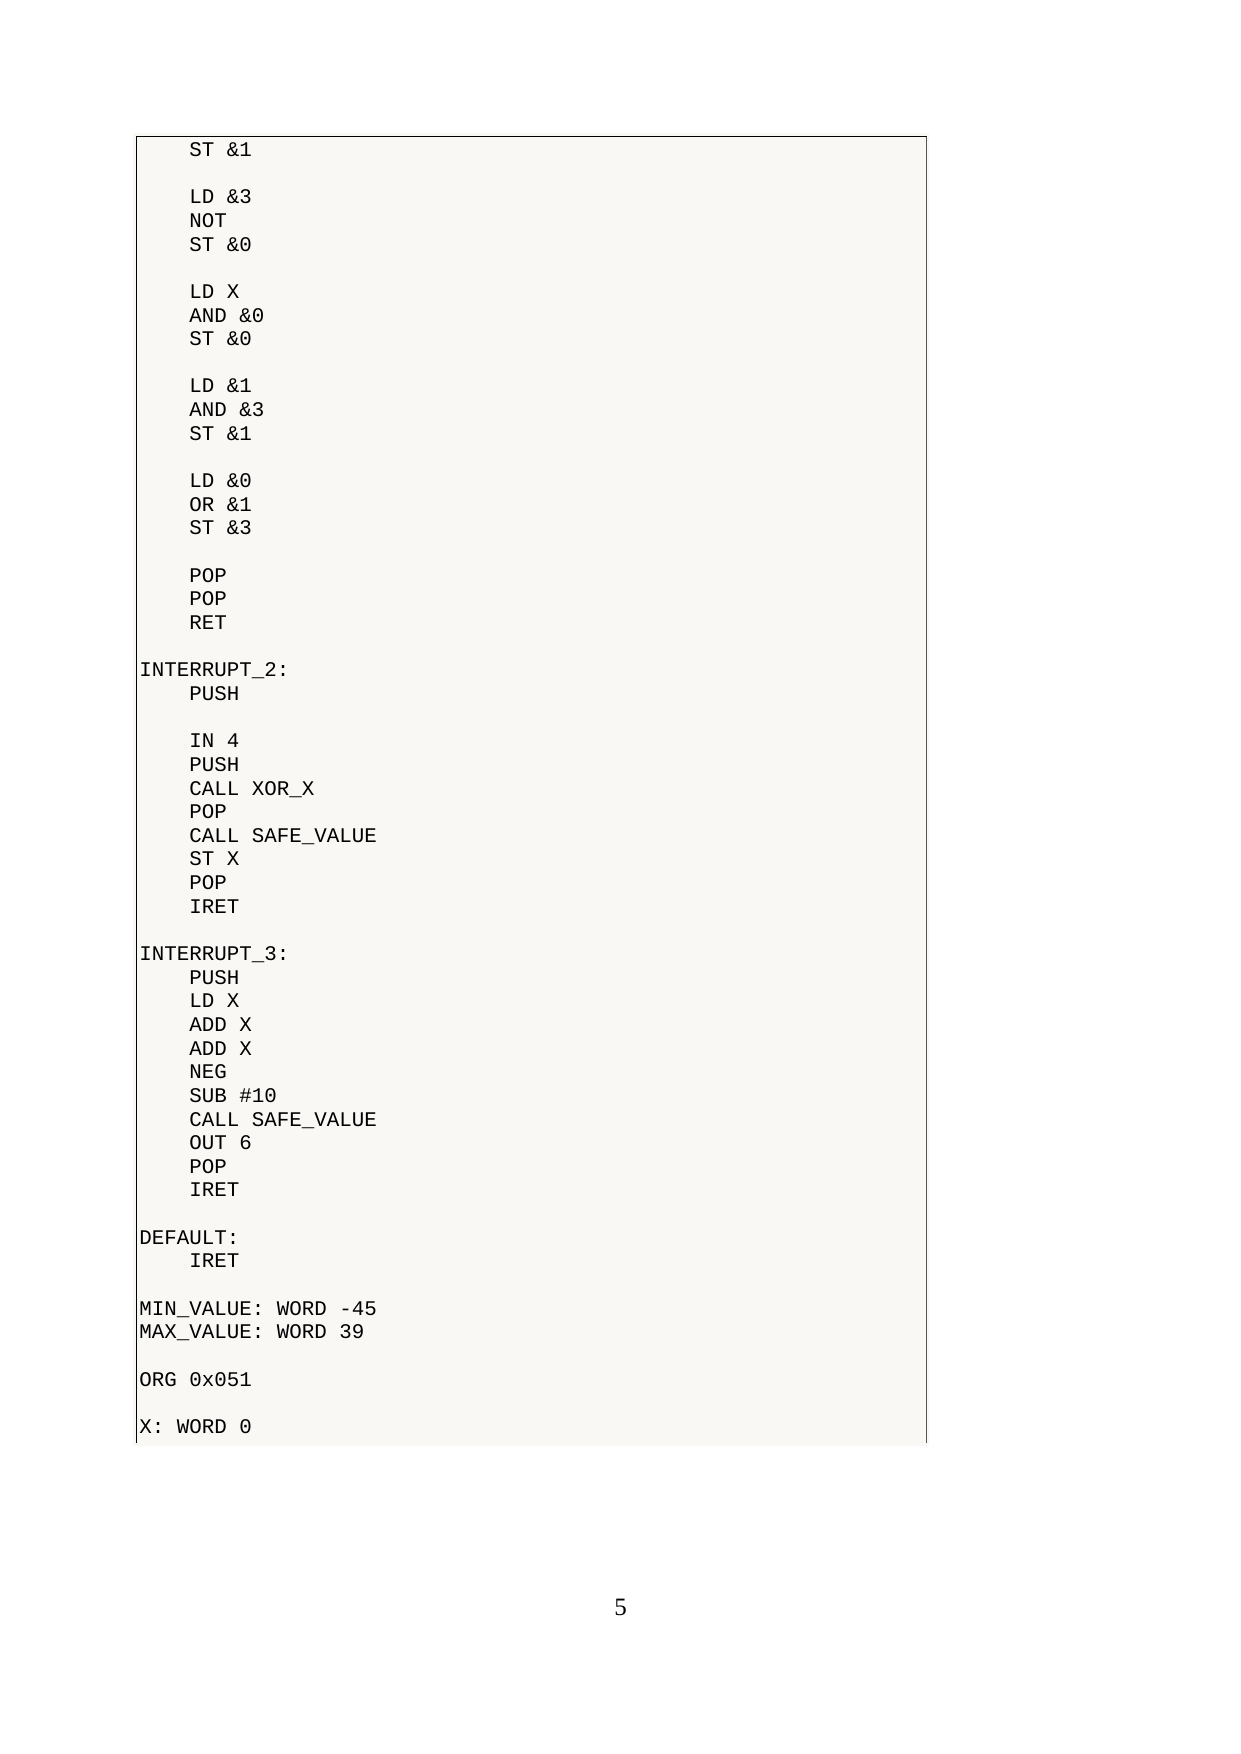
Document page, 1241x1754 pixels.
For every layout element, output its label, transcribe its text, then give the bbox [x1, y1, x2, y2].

table_header ST &1 LD &3 NOT ST &0 LD X AND &0 ST &0 LD &1 AND &3 ST &1 LD &0 OR &1 ST &3 POP POP RET INTERRUPT_2: PUSH IN 4 PUSH CALL XOR_X POP CALL SAFE_VALUE ST X POP IRET INTERRUPT_3: PUSH LD X ADD X ADD X NEG SUB #10 CALL SAFE_VALUE OUT 6 POP IRET DEFAULT: IRET MIN_VALUE: WORD -45 MAX_VALUE: WORD 39 ORG 0x051 X: WORD 0 [133, 133, 929, 1446]
